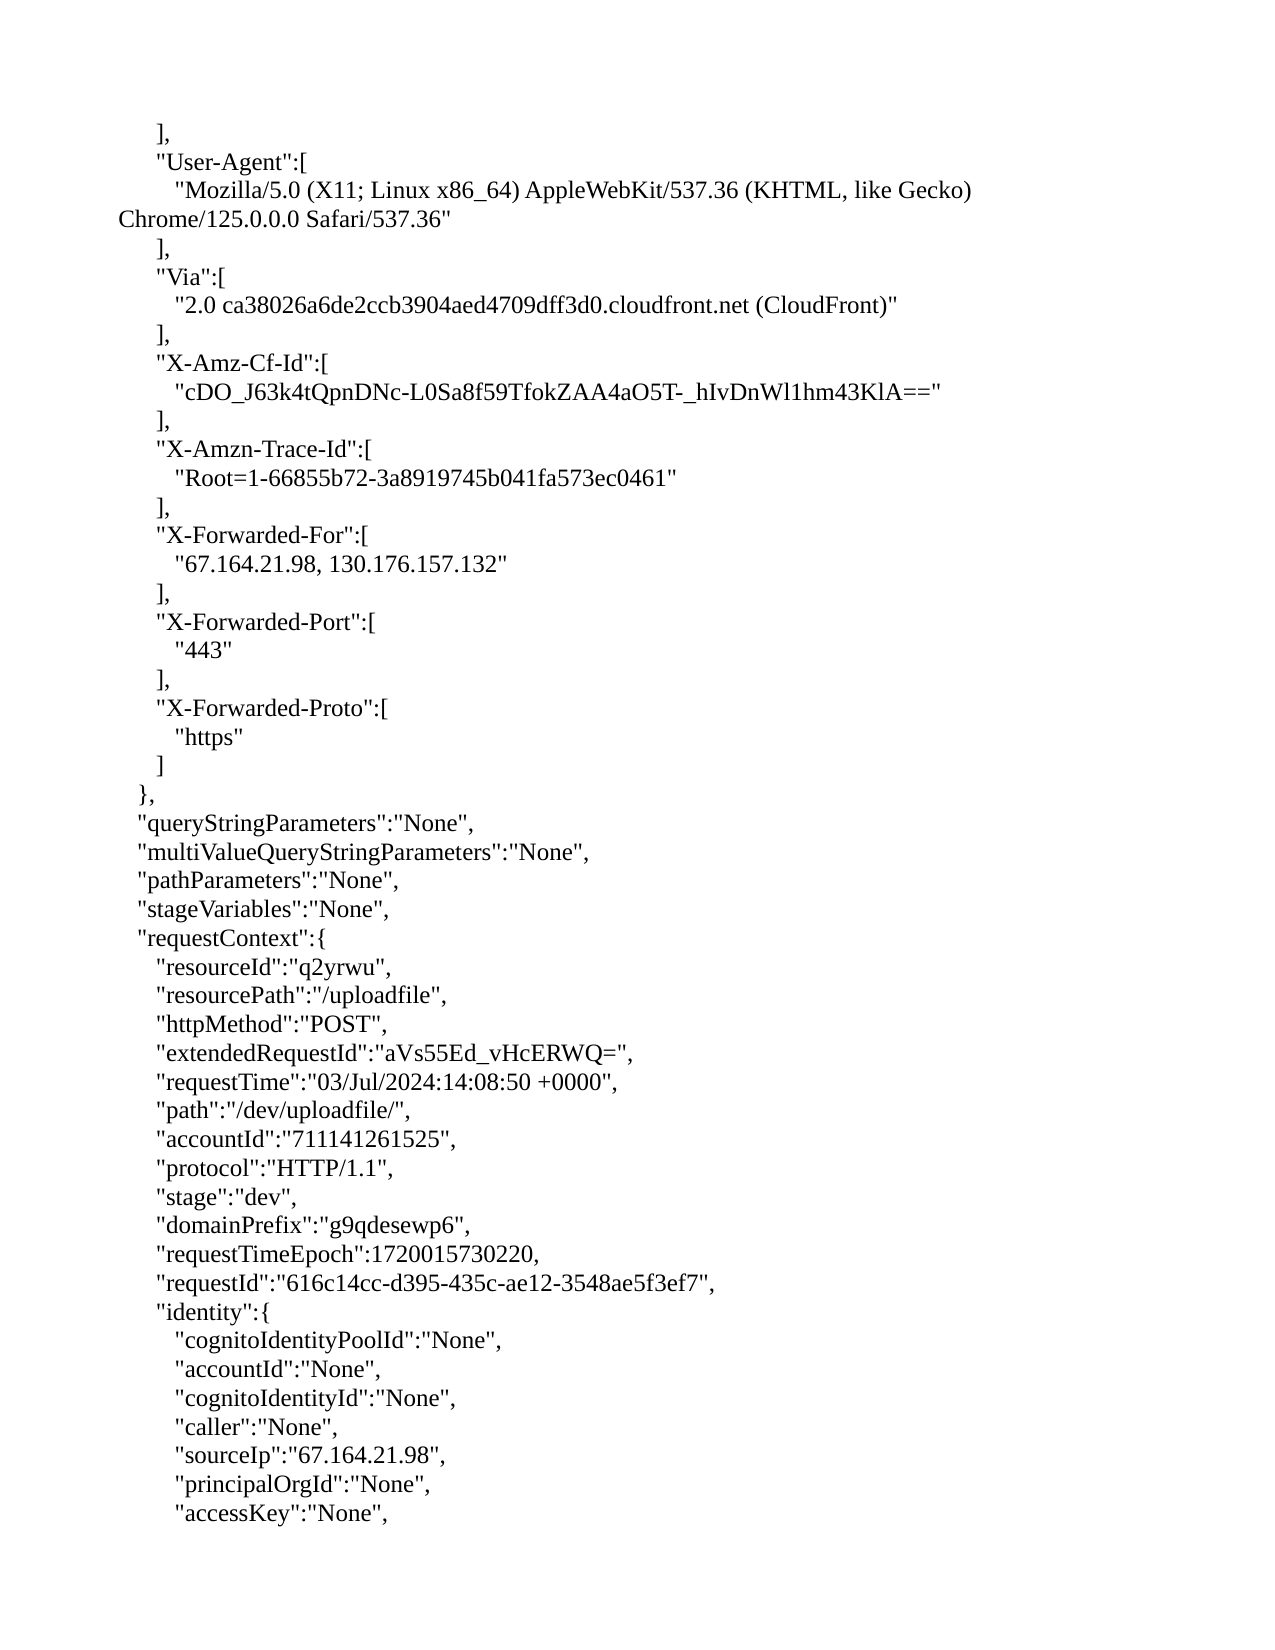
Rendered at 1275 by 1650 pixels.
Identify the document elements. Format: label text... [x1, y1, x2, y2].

text ], [118, 406, 1157, 434]
text "resourceId":"q2yrwu", [118, 952, 1157, 981]
text "principalOrgId":"None", [118, 1469, 1157, 1498]
text "Mozilla/5.0 (X11; Linux x86_64) AppleWebKit/537.36 (KHTML, like Gecko) Chrome/125.0.0.0 Safari/537.36" [118, 176, 1157, 233]
text "Root=1-66855b72-3a8919745b041fa573ec0461" [118, 463, 1157, 492]
text "domainPrefix":"g9qdesewp6", [118, 1211, 1157, 1239]
text "67.164.21.98, 130.176.157.132" [118, 549, 1157, 578]
text "caller":"None", [118, 1412, 1157, 1441]
text "User-Agent":[ [118, 147, 1157, 176]
text "httpMethod":"POST", [118, 1009, 1157, 1038]
text ], [118, 118, 1157, 147]
text "multiValueQueryStringParameters":"None", [118, 837, 1157, 866]
text ] [118, 751, 1157, 779]
text "accountId":"711141261525", [118, 1124, 1157, 1153]
text "accessKey":"None", [118, 1498, 1157, 1527]
text "X-Amz-Cf-Id":[ [118, 348, 1157, 377]
text "stageVariables":"None", [118, 894, 1157, 923]
text }, [118, 779, 1157, 808]
text "identity":{ [118, 1297, 1157, 1326]
text "pathParameters":"None", [118, 866, 1157, 894]
text "X-Forwarded-Port":[ [118, 607, 1157, 636]
text ], [118, 664, 1157, 693]
text "cognitoIdentityId":"None", [118, 1383, 1157, 1412]
text ], [118, 233, 1157, 262]
text ], [118, 492, 1157, 521]
text "requestContext":{ [118, 923, 1157, 952]
text "requestTime":"03/Jul/2024:14:08:50 +0000", [118, 1067, 1157, 1096]
text "sourceIp":"67.164.21.98", [118, 1441, 1157, 1469]
text "path":"/dev/uploadfile/", [118, 1096, 1157, 1124]
text "queryStringParameters":"None", [118, 808, 1157, 837]
text ], [118, 319, 1157, 348]
text "resourcePath":"/uploadfile", [118, 981, 1157, 1009]
text "2.0 ca38026a6de2ccb3904aed4709dff3d0.cloudfront.net (CloudFront)" [118, 291, 1157, 319]
text "extendedRequestId":"aVs55Ed_vHcERWQ=", [118, 1038, 1157, 1067]
text "X-Forwarded-Proto":[ [118, 693, 1157, 722]
text "X-Amzn-Trace-Id":[ [118, 434, 1157, 463]
text "stage":"dev", [118, 1182, 1157, 1211]
text "requestTimeEpoch":1720015730220, [118, 1239, 1157, 1268]
text "requestId":"616c14cc-d395-435c-ae12-3548ae5f3ef7", [118, 1268, 1157, 1297]
text ], [118, 578, 1157, 607]
text "accountId":"None", [118, 1354, 1157, 1383]
text "https" [118, 722, 1157, 751]
text "Via":[ [118, 262, 1157, 291]
text "cDO_J63k4tQpnDNc-L0Sa8f59TfokZAA4aO5T-_hIvDnWl1hm43KlA==" [118, 377, 1157, 406]
text "X-Forwarded-For":[ [118, 521, 1157, 549]
text "cognitoIdentityPoolId":"None", [118, 1326, 1157, 1354]
text "443" [118, 636, 1157, 664]
text "protocol":"HTTP/1.1", [118, 1153, 1157, 1182]
